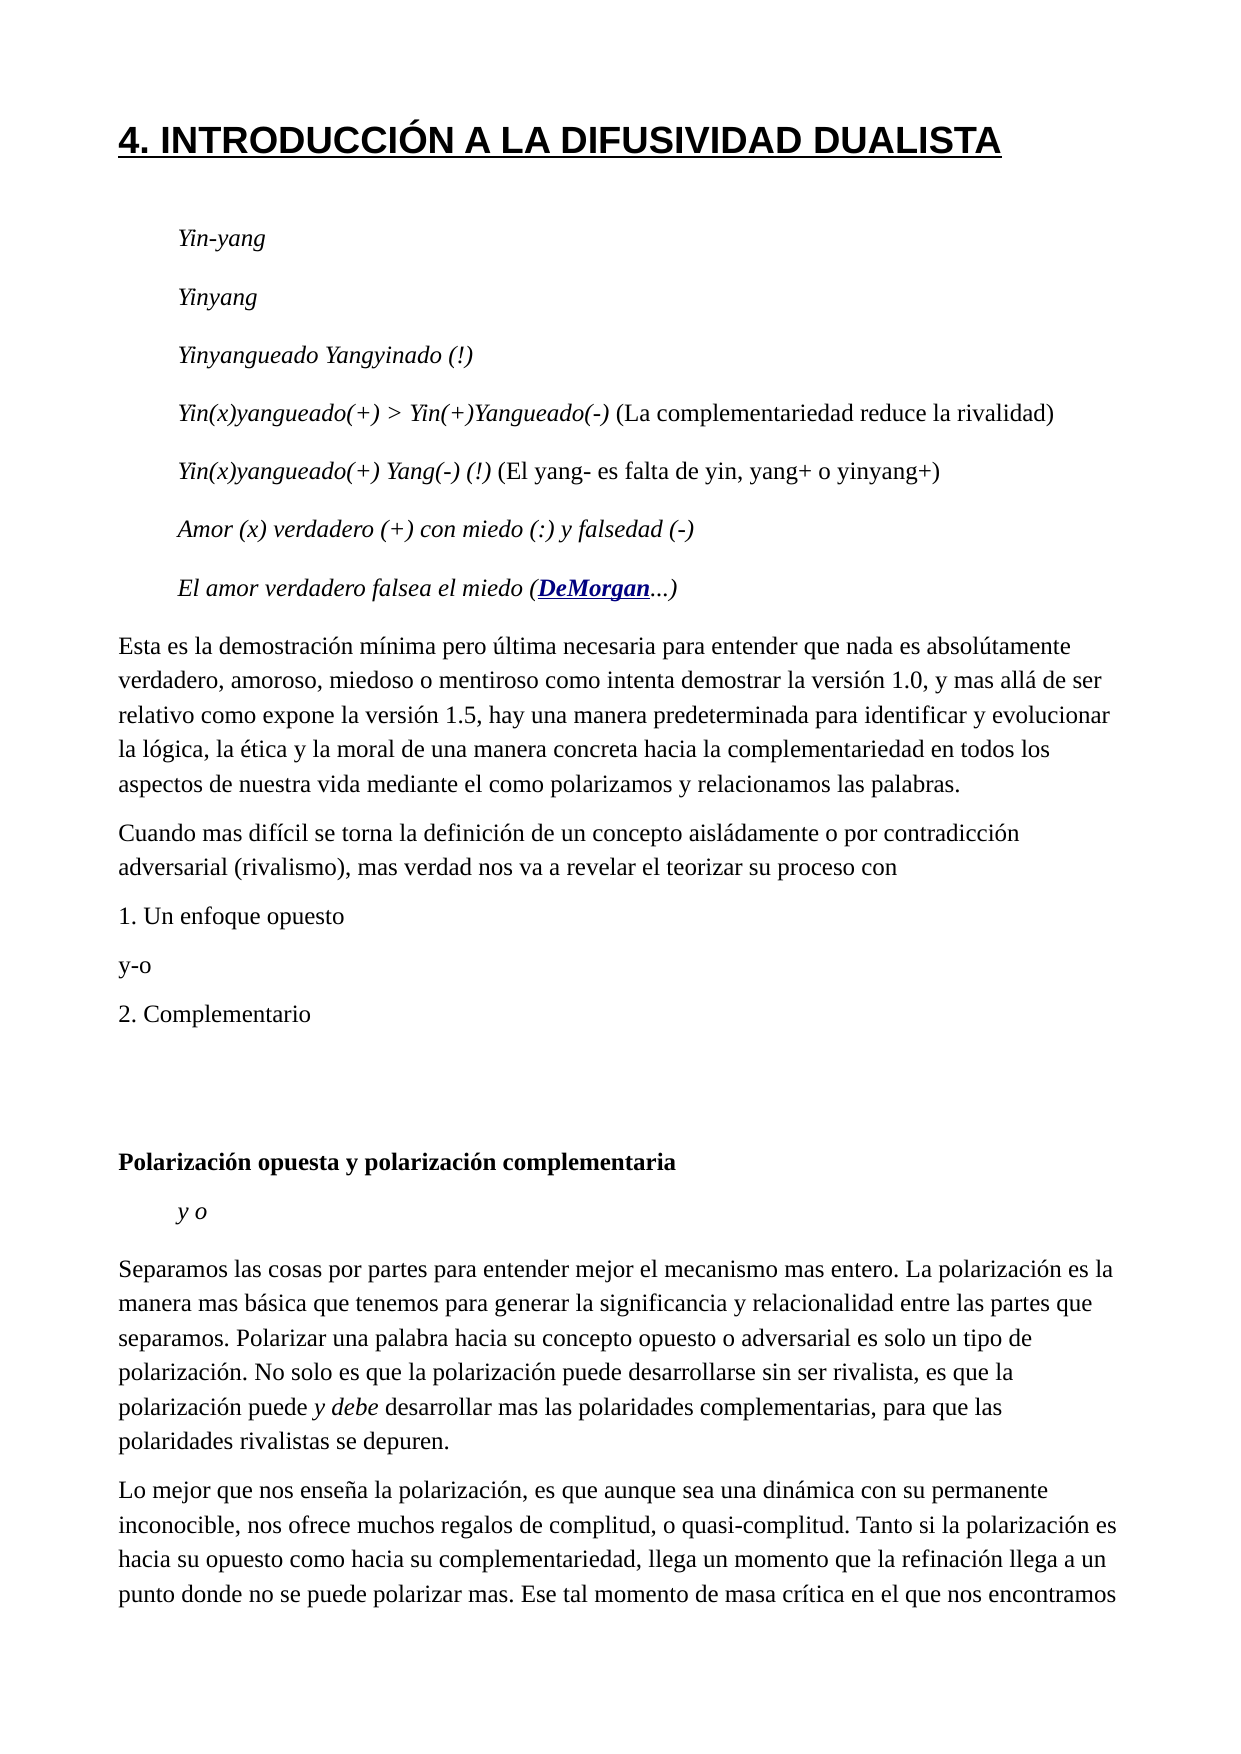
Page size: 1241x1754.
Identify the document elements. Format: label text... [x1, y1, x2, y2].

text Separamos las cosas por partes para entender mejor el mecanismo mas entero. La polarización es la manera mas básica que tenemos para generar la significancia y relacionalidad entre las partes que separamos. Polarizar una palabra hacia su concepto opuesto o adversarial es solo un tipo de polarización. No solo es que la polarización puede desarrollarse sin ser rivalista, es que la polarización puede y debe desarrollar mas las polaridades complementarias, para que las polaridades rivalistas se depuren. [118, 1254, 1122, 1455]
subtitle 4. INTRODUCCIÓN A LA DIFUSIVIDAD DUALISTA [118, 118, 1122, 162]
text y o [177, 1196, 1063, 1224]
text 1. Un enfoque opuesto [118, 901, 1122, 930]
text Esta es la demostración mínima pero última necesaria para entender que nada es absolútamente verdadero, amoroso, miedoso o mentiroso como intenta demostrar la versión 1.0, y mas allá de ser relativo como expone la versión 1.5, hay una manera predeterminada para identificar y evolucionar la lógica, la ética y la moral de una manera concreta hacia la complementariedad en todos los aspectos de nuestra vida mediante el como polarizamos y relacionamos las palabras. [118, 631, 1122, 798]
text Yinyangueado Yangyinado (!) [177, 340, 1063, 368]
text Amor (x) verdadero (+) con miedo (:) y falsedad (-) [177, 514, 1063, 543]
text Yin(x)yangueado(+) Yang(-) (!) (El yang- es falta de yin, yang+ o yinyang+) [177, 456, 1063, 485]
text Lo mejor que nos enseña la polarización, es que aunque sea una dinámica con su permanente inconocible, nos ofrece muchos regalos de complitud, o quasi-complitud. Tanto si la polarización es hacia su opuesto como hacia su complementariedad, llega un momento que la refinación llega a un punto donde no se puede polarizar mas. Ese tal momento de masa crítica en el que nos encontramos [118, 1476, 1122, 1608]
text Yin(x)yangueado(+) > Yin(+)Yangueado(-) (La complementariedad reduce la rivalidad) [177, 398, 1063, 427]
text Polarización opuesta y polarización complementaria [118, 1147, 1122, 1176]
text Yin-yang [177, 223, 1063, 252]
text El amor verdadero falsea el miedo (DeMorgan...) [177, 573, 1063, 601]
text 2. Complementario [118, 999, 1122, 1028]
text Cuando mas difícil se torna la definición de un concepto aisládamente o por contradicción adversarial (rivalismo), mas verdad nos va a revelar el teorizar su proceso con [118, 818, 1122, 881]
text Yinyang [177, 282, 1063, 310]
text y-o [118, 951, 1122, 979]
